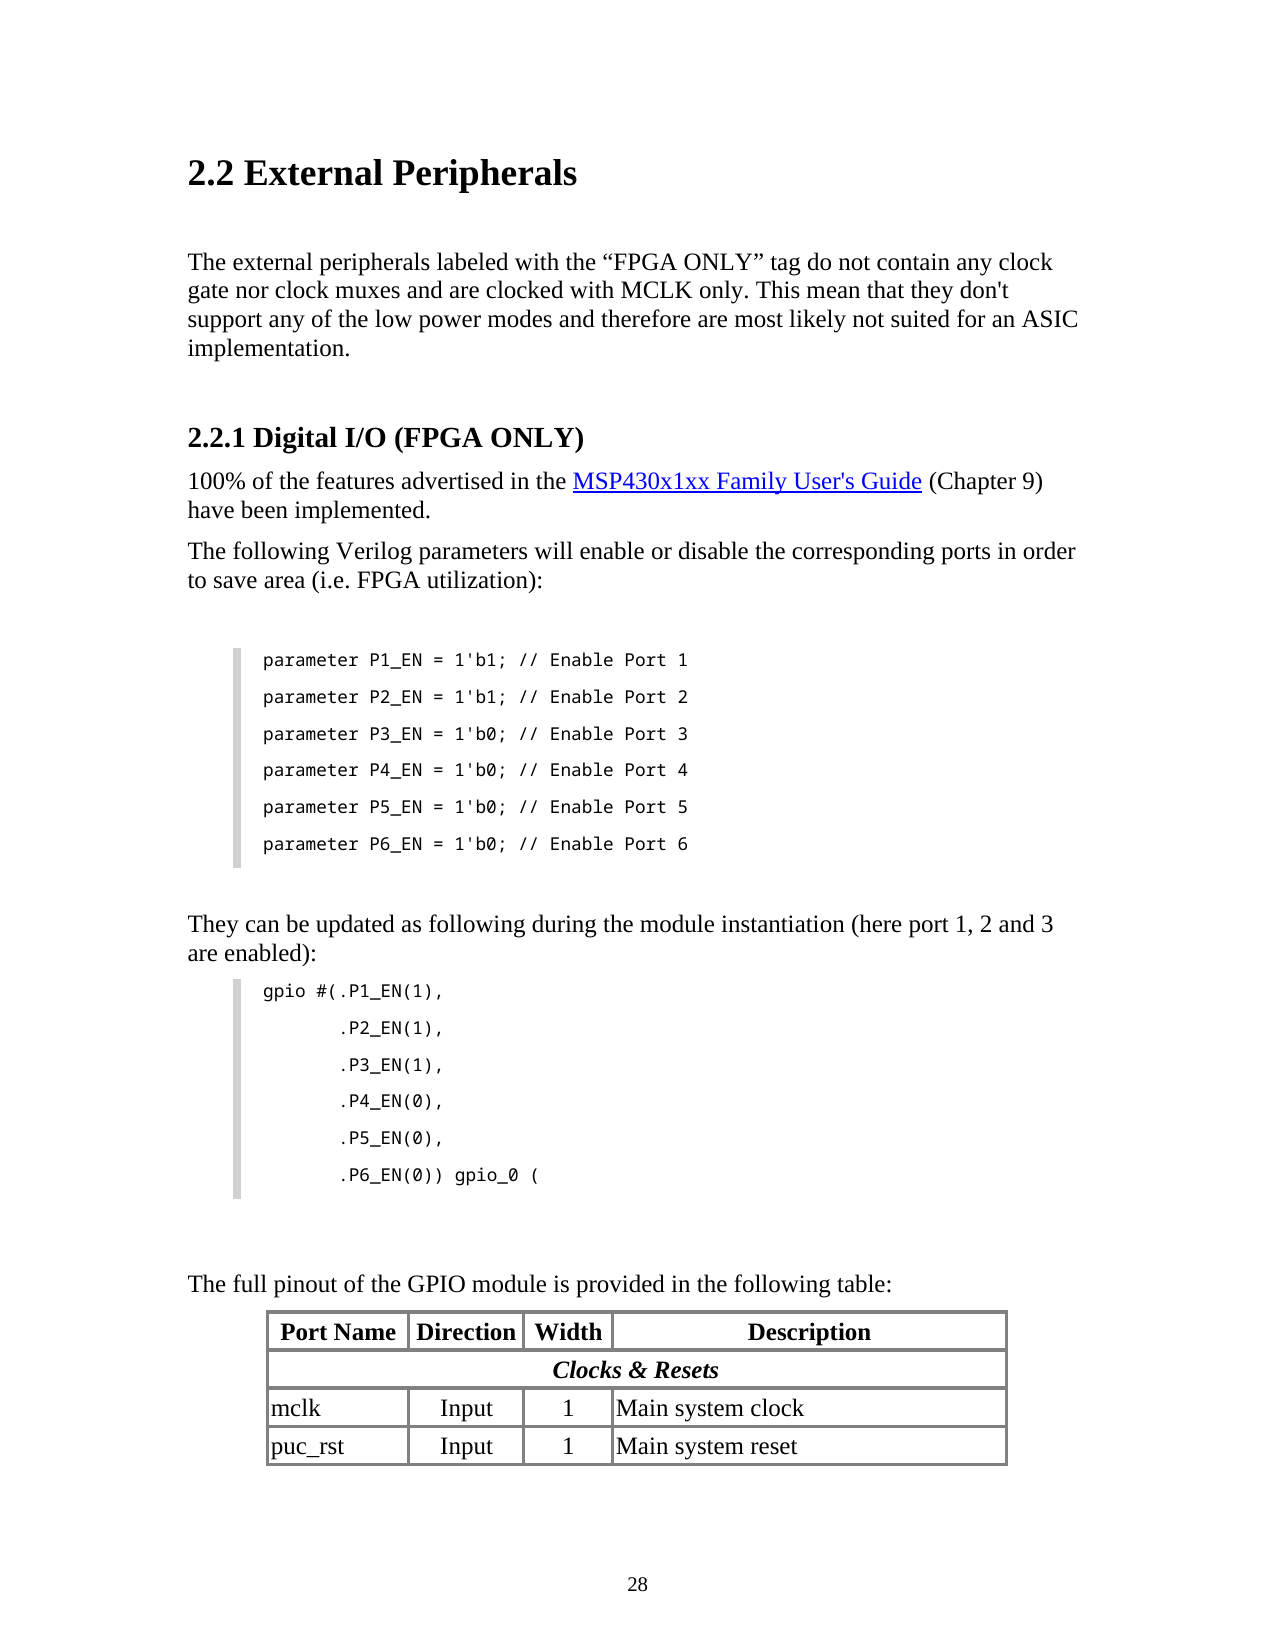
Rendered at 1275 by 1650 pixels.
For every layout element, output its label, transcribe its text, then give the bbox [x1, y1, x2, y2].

table_cell Main system clock [614, 1390, 1005, 1424]
table_cell Main system reset [614, 1428, 1005, 1463]
table_header [241, 979, 263, 1199]
table_cell Input [410, 1428, 522, 1463]
table_header [187, 979, 233, 1199]
table_header gpio #( .P1_EN(1), .P2_EN(1), .P3_EN(1), .P4_EN(0), .P5_EN(0), .P6_EN(0)) gpio_0 ( [263, 979, 576, 1199]
text 100% of the features advertised in the MSP430x1xx Family User's Guide (Chapter 9) have been implemented. [187, 466, 1088, 524]
table_header [241, 648, 263, 868]
table_header Description [614, 1314, 1005, 1348]
table_cell Clocks & Resets [269, 1352, 1005, 1386]
table_header Direction [410, 1314, 522, 1348]
text The external peripherals labeled with the “FPGA ONLY” tag do not contain any clock gate nor clock muxes and are clocked with MCLK only. This mean that they don't support any of the low power modes and therefore are most likely not suited for an ASIC implementation. [187, 247, 1088, 362]
text The following Verilog parameters will enable or disable the corresponding ports in order to save area (i.e. FPGA utilization): [187, 536, 1088, 594]
table_header parameter P1_EN = 1'b1; // Enable Port 1 parameter P2_EN = 1'b1; // Enable Port 2 parameter P3_EN = 1'b0; // Enable Port 3 parameter P4_EN = 1'b0; // Enable Port 4 parameter P5_EN = 1'b0; // Enable Port 5 parameter P6_EN = 1'b0; // Enable Port 6 [263, 648, 894, 868]
text 2.2 External Peripherals [187, 150, 1088, 193]
table_cell Input [410, 1390, 522, 1424]
text They can be updated as following during the module instantiation (here port 1, 2 and 3 are enabled): [187, 909, 1088, 966]
table_header Port Name [269, 1314, 407, 1348]
table_header [233, 979, 241, 1199]
table_cell mclk [269, 1390, 407, 1424]
table_header [187, 648, 233, 868]
text 2.2.1 Digital I/O (FPGA ONLY) [187, 420, 1088, 454]
text The full pinout of the GPIO module is provided in the following table: [187, 1269, 1088, 1298]
table_cell puc_rst [269, 1428, 407, 1463]
table_header [233, 648, 241, 868]
table_cell 1 [525, 1428, 611, 1463]
table_cell 1 [525, 1390, 611, 1424]
table_header Width [525, 1314, 611, 1348]
